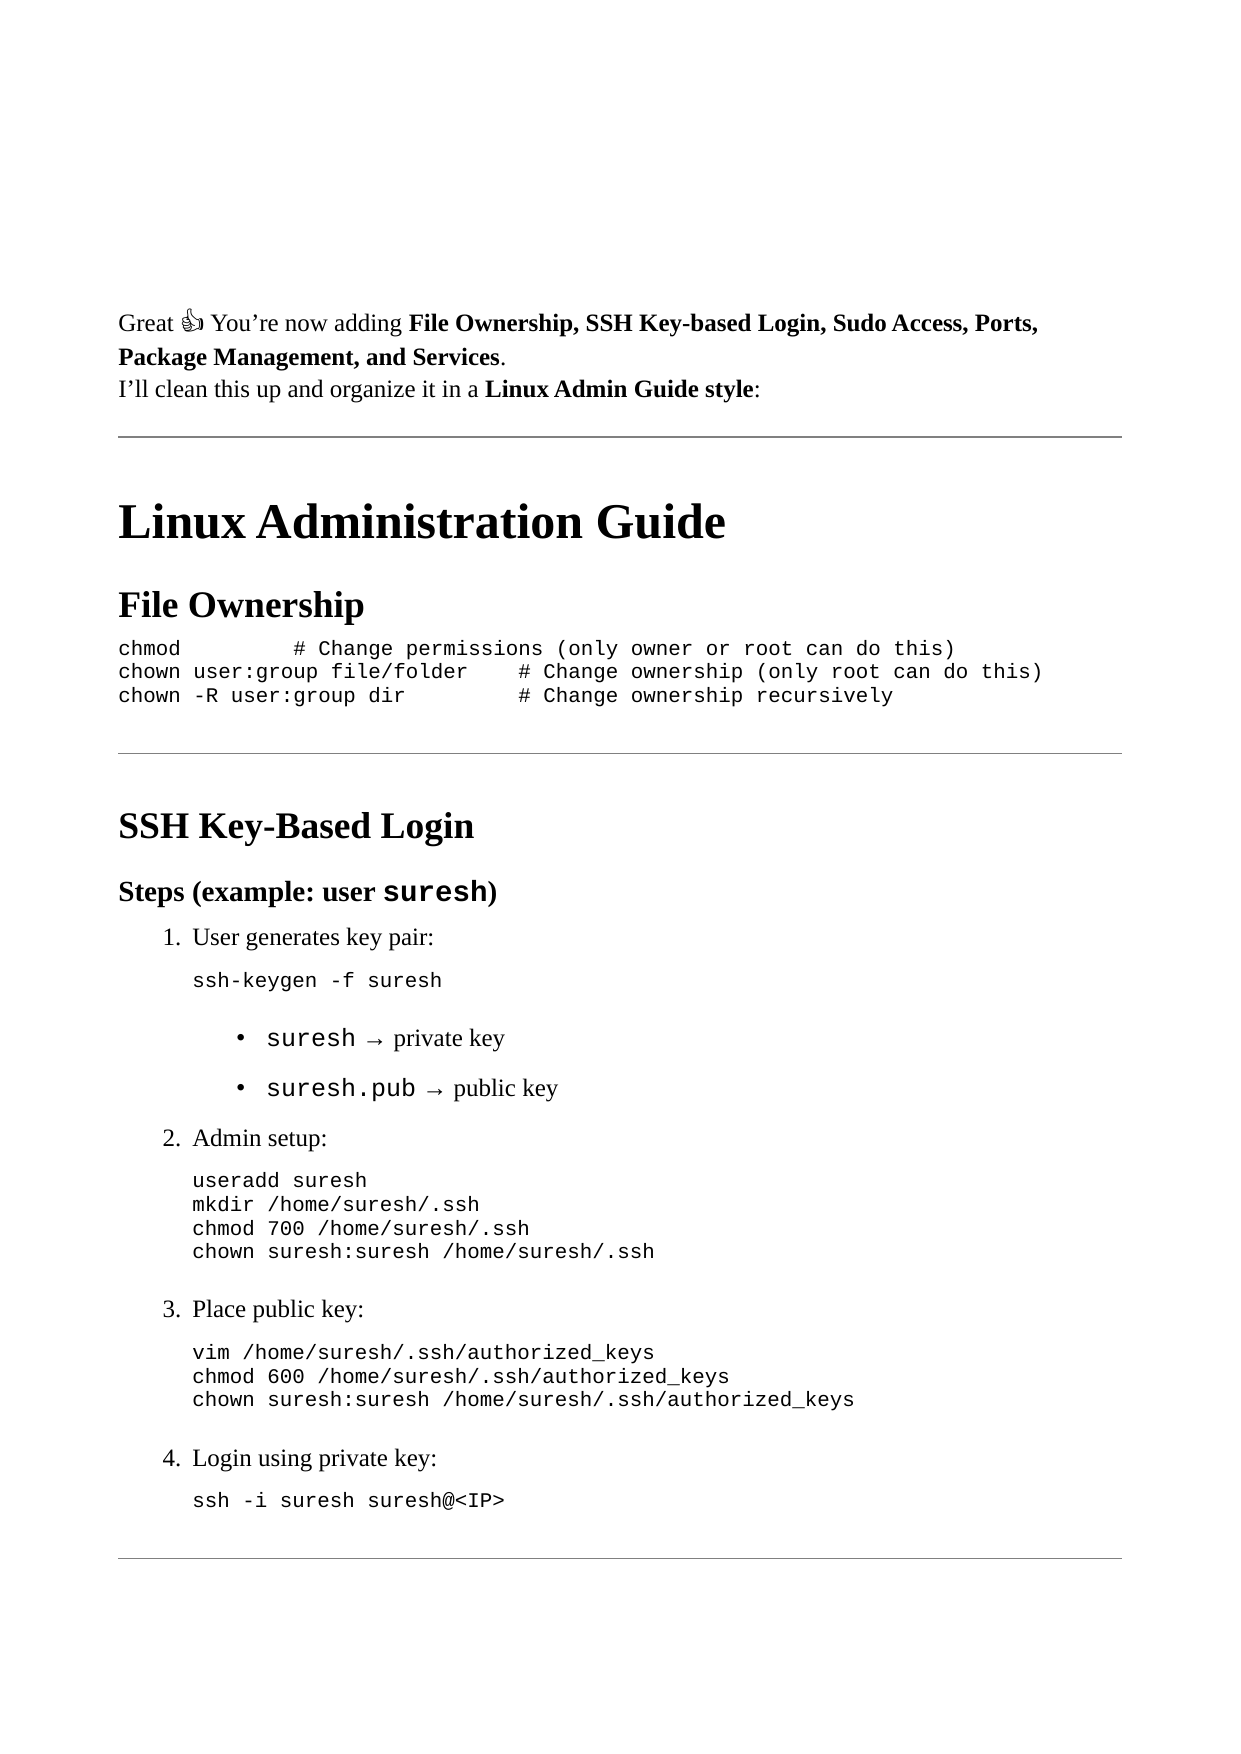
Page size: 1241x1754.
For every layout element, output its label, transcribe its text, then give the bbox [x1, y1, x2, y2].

text chown user:group file/folder # Change ownership (only root can do this) [118, 662, 1122, 685]
list chown suresh:suresh /home/suresh/.ssh [162, 1241, 1122, 1265]
subtitle File Ownership [118, 582, 1122, 625]
text Great 👍 You’re now adding File Ownership, SSH Key-based Login, Sudo Access, Ports, Package Management, and Services. I’ll clean this up and organize it in a Linux Admin Guide style: [118, 308, 1122, 403]
list mkdir /home/suresh/.ssh [162, 1194, 1122, 1218]
list Admin setup: [162, 1123, 1122, 1152]
list useradd suresh [162, 1171, 1122, 1194]
list chmod 700 /home/suresh/.ssh [162, 1218, 1122, 1241]
list suresh → private key [236, 1023, 1122, 1054]
list chown suresh:suresh /home/suresh/.ssh/authorized_keys [162, 1389, 1122, 1413]
subtitle Linux Administration Guide [118, 491, 1122, 549]
list chmod 600 /home/suresh/.ssh/authorized_keys [162, 1366, 1122, 1389]
list vim /home/suresh/.ssh/authorized_keys [162, 1342, 1122, 1366]
text chown -R user:group dir # Change ownership recursively [118, 685, 1122, 709]
list Place public key: [162, 1294, 1122, 1323]
list ssh-keygen -f suresh [162, 970, 1122, 993]
subtitle SSH Key-Based Login [118, 803, 1122, 847]
subtitle Steps (example: user suresh) [118, 874, 1122, 910]
text chmod # Change permissions (only owner or root can do this) [118, 638, 1122, 662]
list User generates key pair: [162, 922, 1122, 951]
list suresh.pub → public key [236, 1073, 1122, 1104]
list ssh -i suresh suresh@<IP> [162, 1490, 1122, 1514]
list Login using private key: [162, 1443, 1122, 1471]
